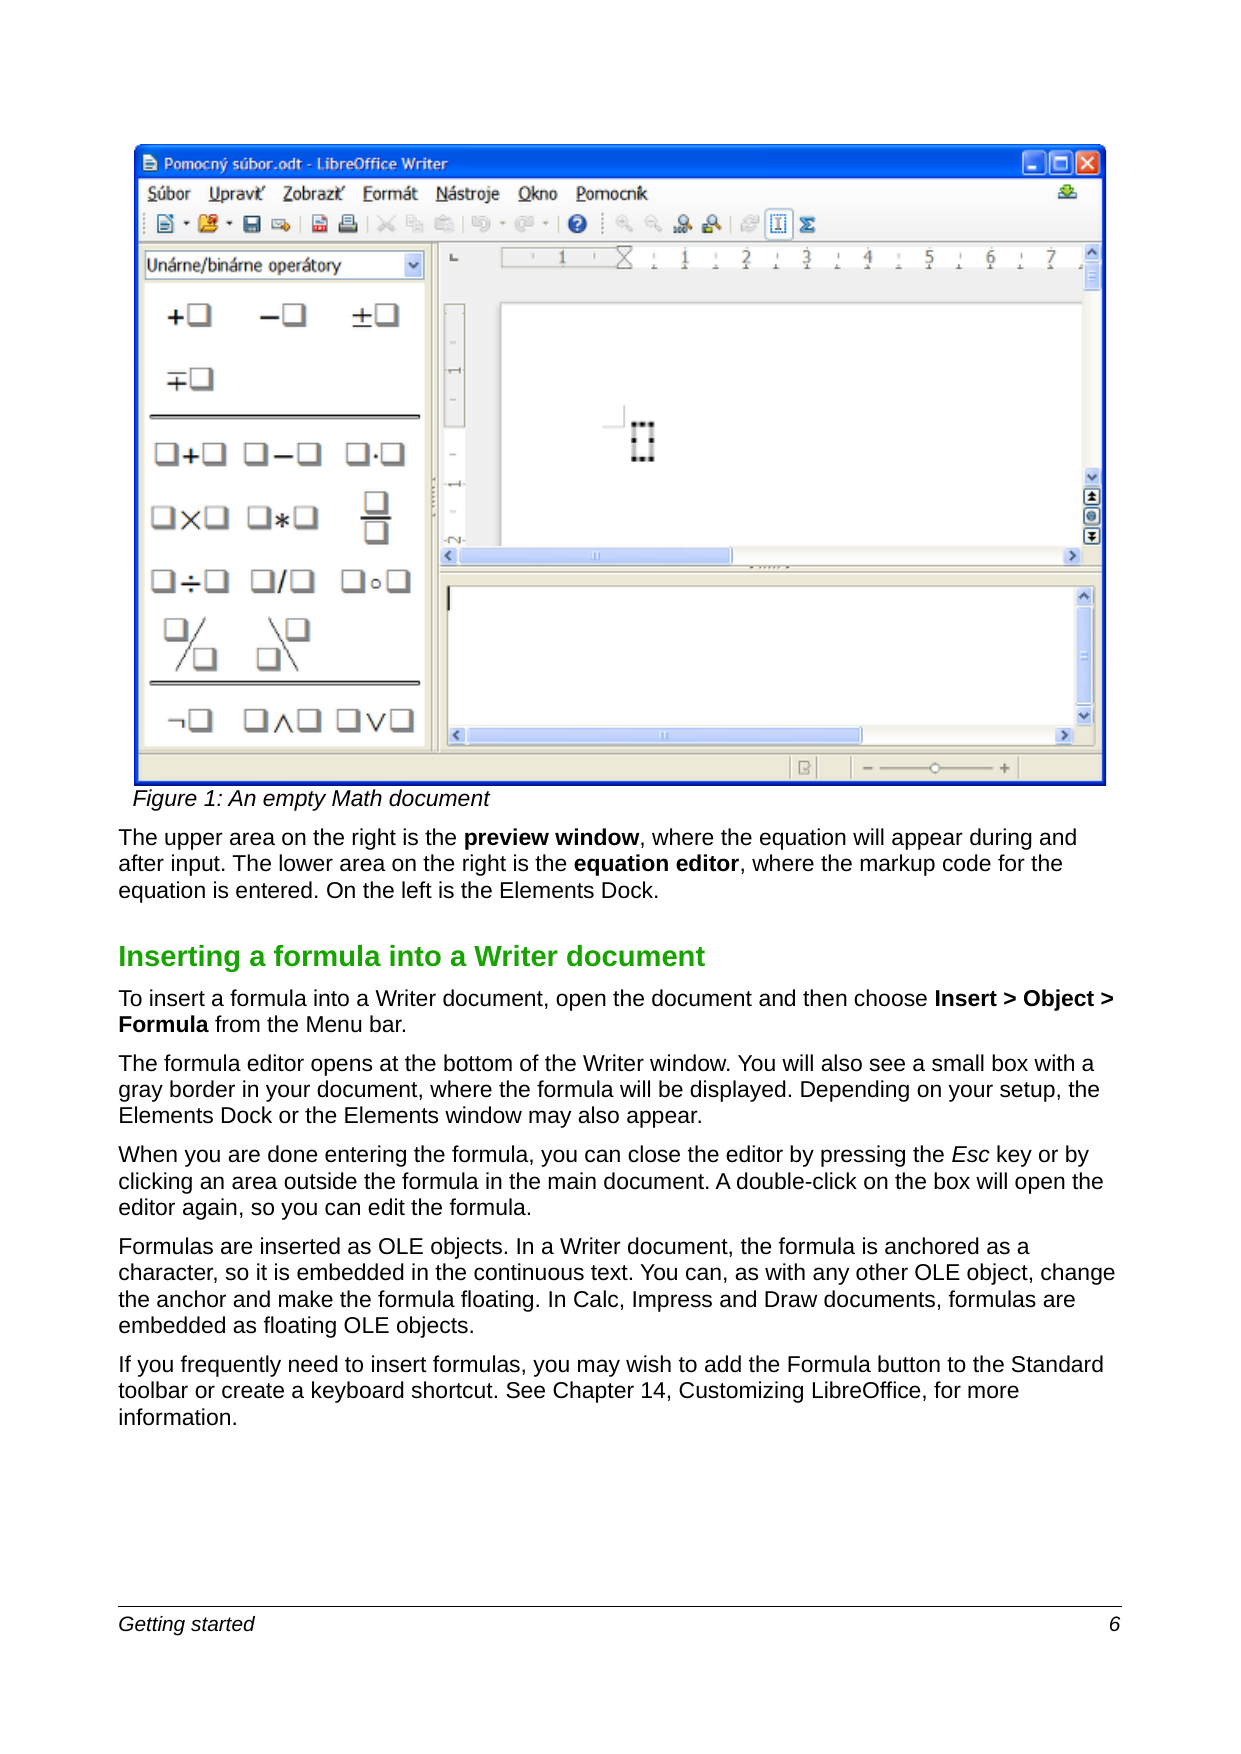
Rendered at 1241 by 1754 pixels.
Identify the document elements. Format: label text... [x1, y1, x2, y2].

picture [134, 144, 1107, 786]
text When you are done entering the formula, you can close the editor by pressing the Esc key or by clicking an area outside the formula in the main document. A double-click on the box will open the editor again, so you can edit the formula. [118, 1141, 1122, 1220]
text The formula editor opens at the bottom of the Writer window. You will also see a small box with a gray border in your document, where the formula will be displayed. Depending on your setup, the Elements Dock or the Elements window may also appear. [118, 1050, 1122, 1129]
text If you frequently need to insert formulas, you may wish to add the Formula button to the Standard toolbar or create a keyboard shortcut. See Chapter 14, Customizing LibreOffice, for more information. [118, 1351, 1122, 1430]
text The upper area on the right is the preview window, where the equation will appear during and after input. The lower area on the right is the equation editor, where the markup code for the equation is entered. On the left is the Elements Dock. [118, 824, 1122, 903]
text Formulas are inserted as OLE objects. In a Writer document, the formula is anchored as a character, so it is embedded in the continuous text. You can, as with any other OLE object, change the anchor and make the formula floating. In Calc, Impress and Draw documents, formulas are embedded as floating OLE objects. [118, 1233, 1122, 1338]
subtitle Inserting a formula into a Writer document [118, 939, 1122, 972]
text Figure 1: An empty Math document [132, 151, 1108, 812]
text To insert a formula into a Writer document, open the document and then choose Insert > Object > Formula from the Menu bar. [118, 984, 1122, 1037]
